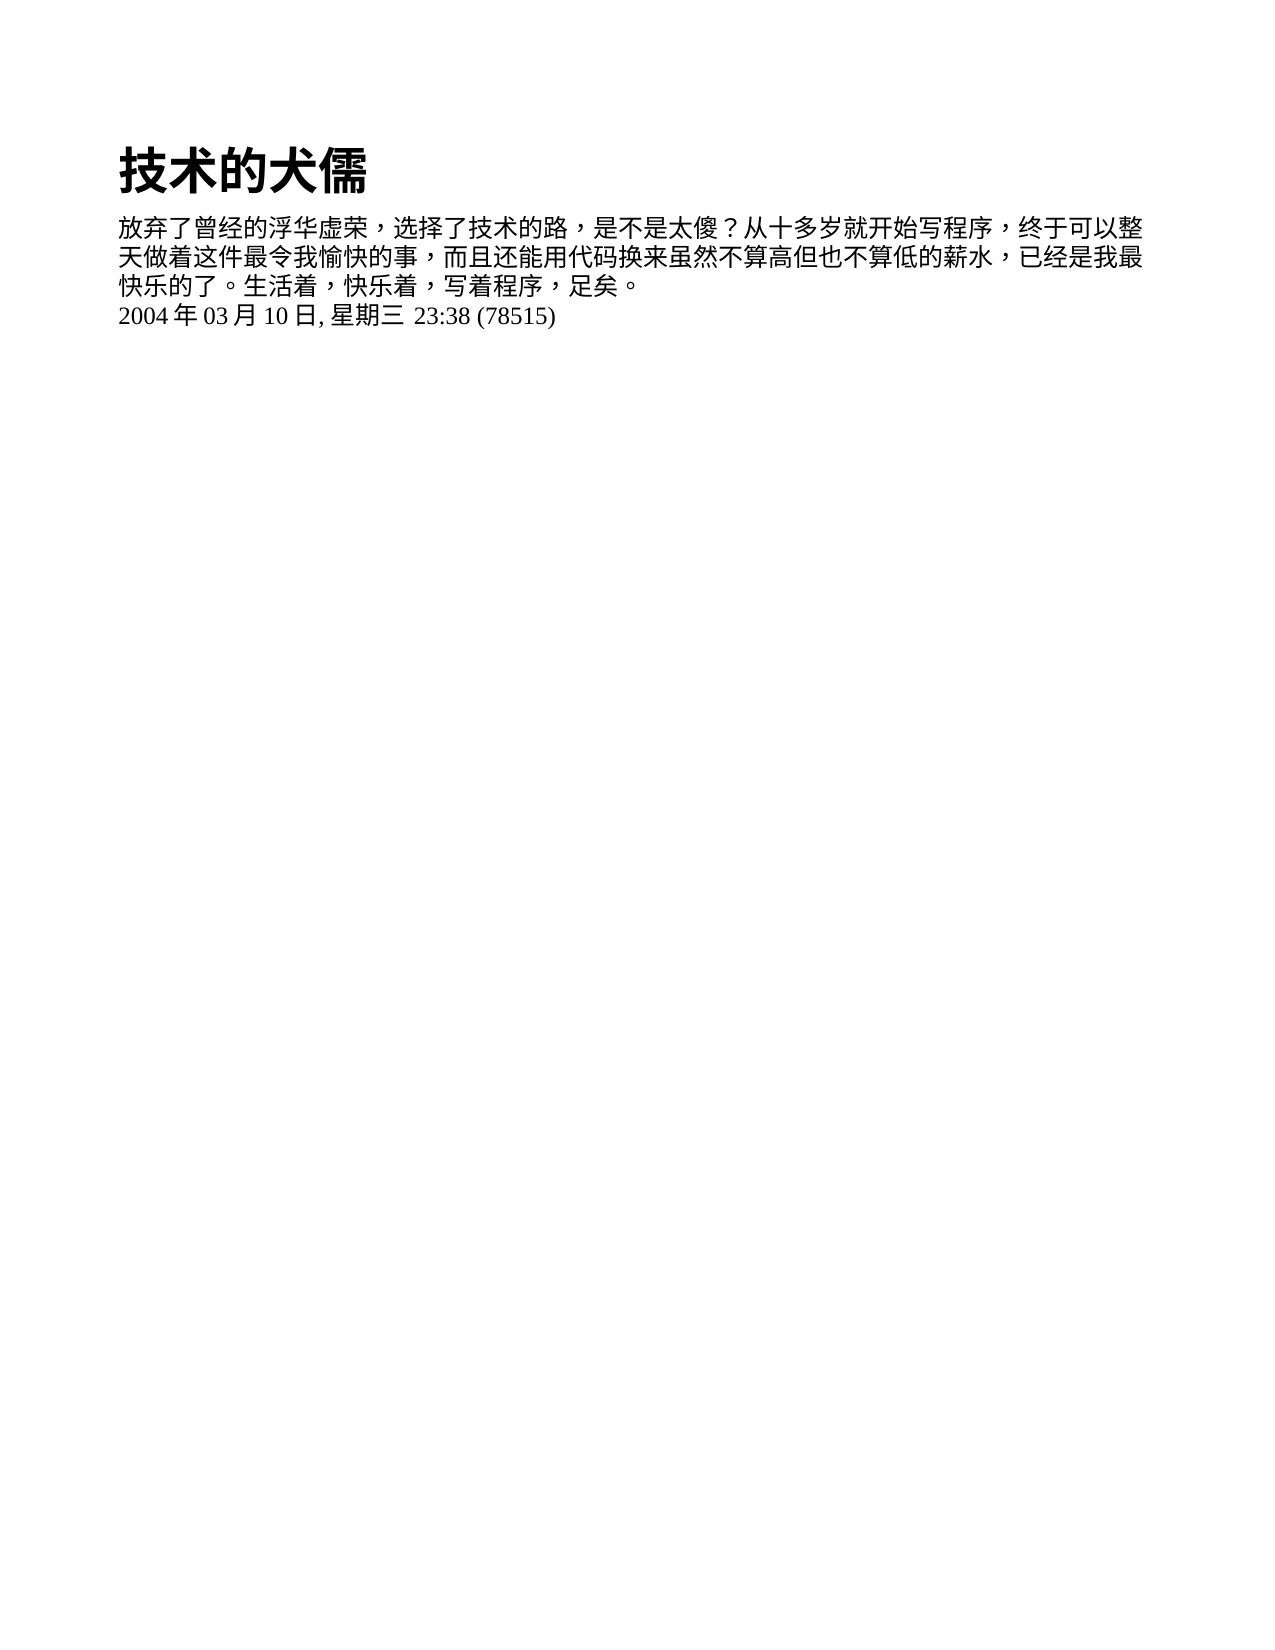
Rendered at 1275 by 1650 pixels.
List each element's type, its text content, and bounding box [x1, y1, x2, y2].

text 放弃了曾经的浮华虚荣，选择了技术的路，是不是太傻？从十多岁就开始写程序，终于可以整天做着这件最令我愉快的事，而且还能用代码换来虽然不算高但也不算低的薪水，已经是我最快乐的了。生活着，快乐着，写着程序，足矣。 [118, 214, 1157, 301]
subtitle 技术的犬儒 [118, 143, 1157, 201]
text 2004年03月10日, 星期三 23:38 (78515) [118, 301, 1157, 331]
